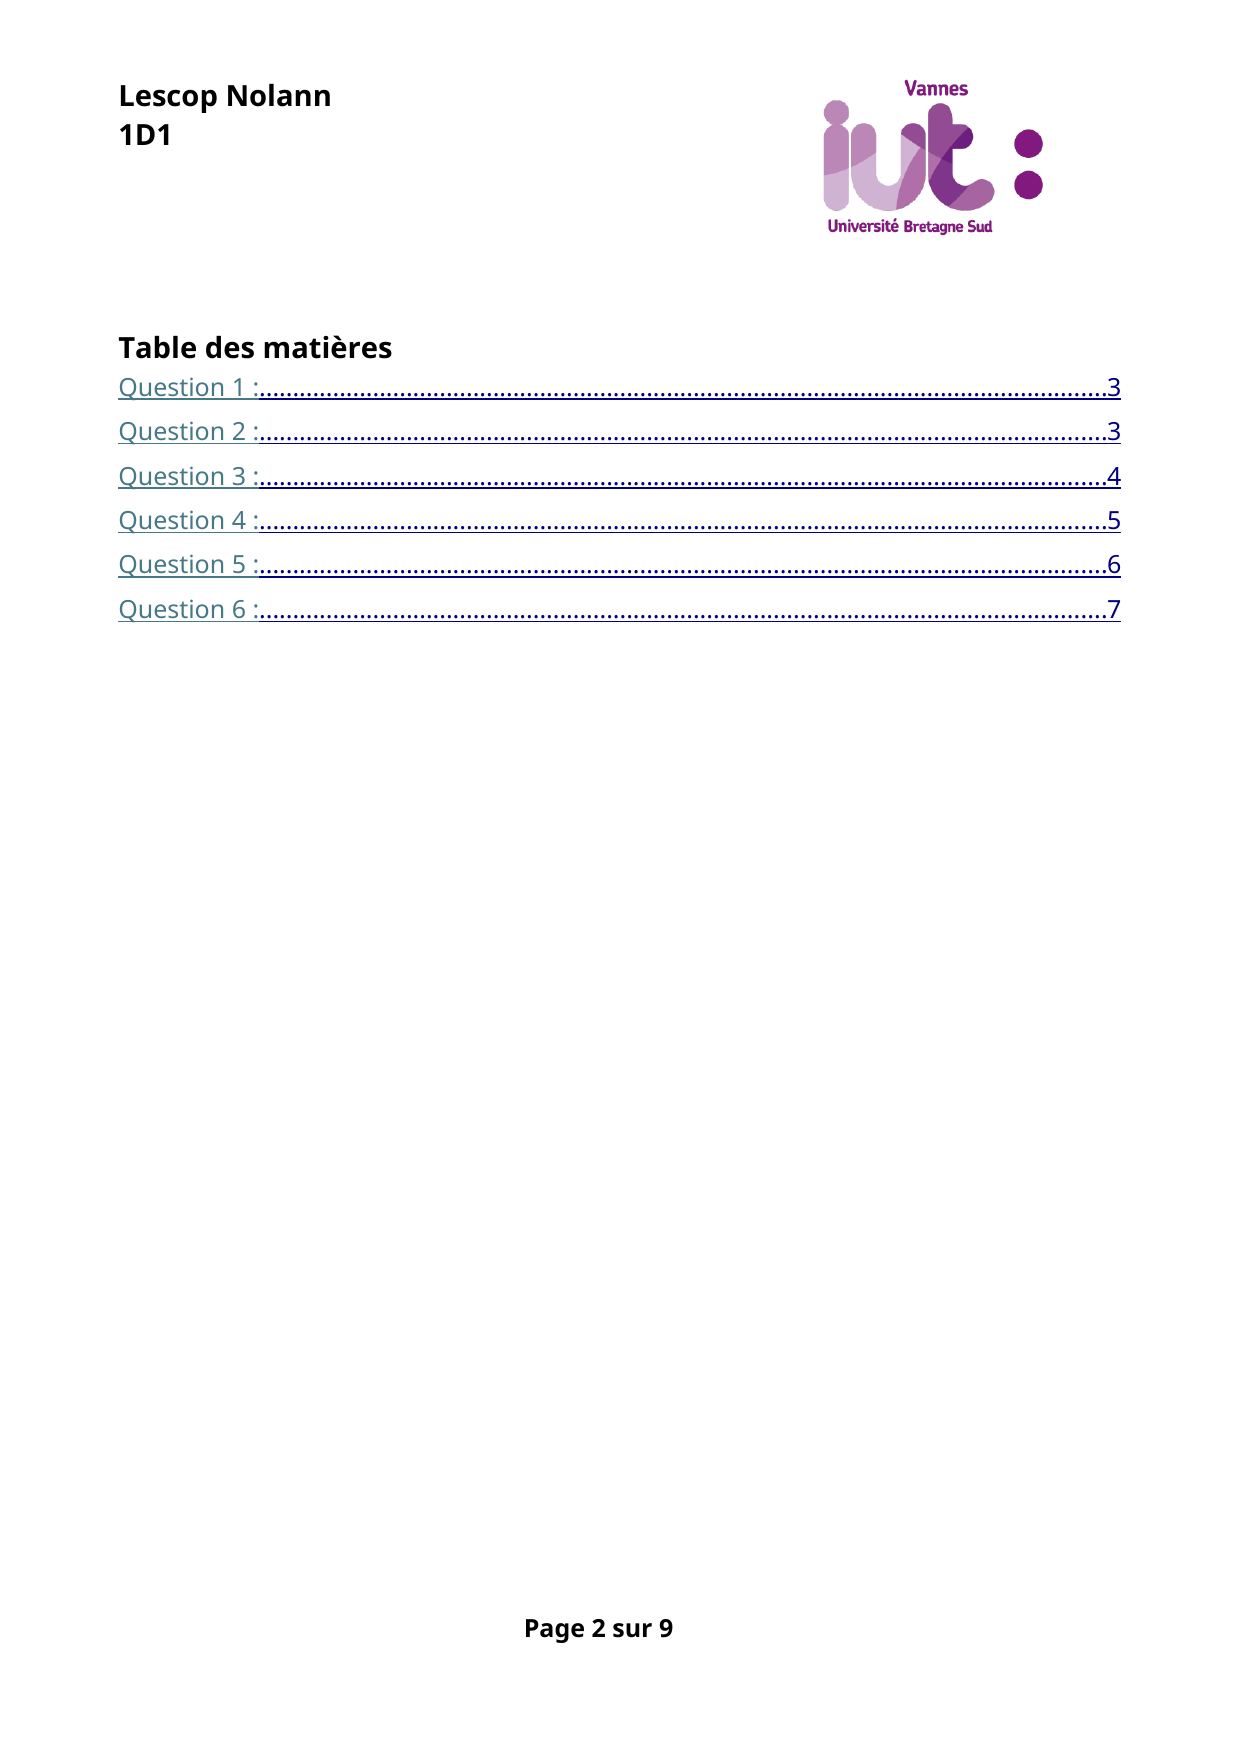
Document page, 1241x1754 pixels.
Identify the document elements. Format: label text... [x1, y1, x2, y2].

text Question 1 : 3 [118, 369, 1122, 403]
text Question 4 : 5 [118, 503, 1122, 537]
text Question 3 : 4 [118, 458, 1122, 492]
text Question 2 : 3 [118, 414, 1122, 448]
text Table des matières [118, 327, 1122, 367]
text Question 6 : 7 [118, 592, 1122, 626]
text Question 5 : 6 [118, 547, 1122, 581]
